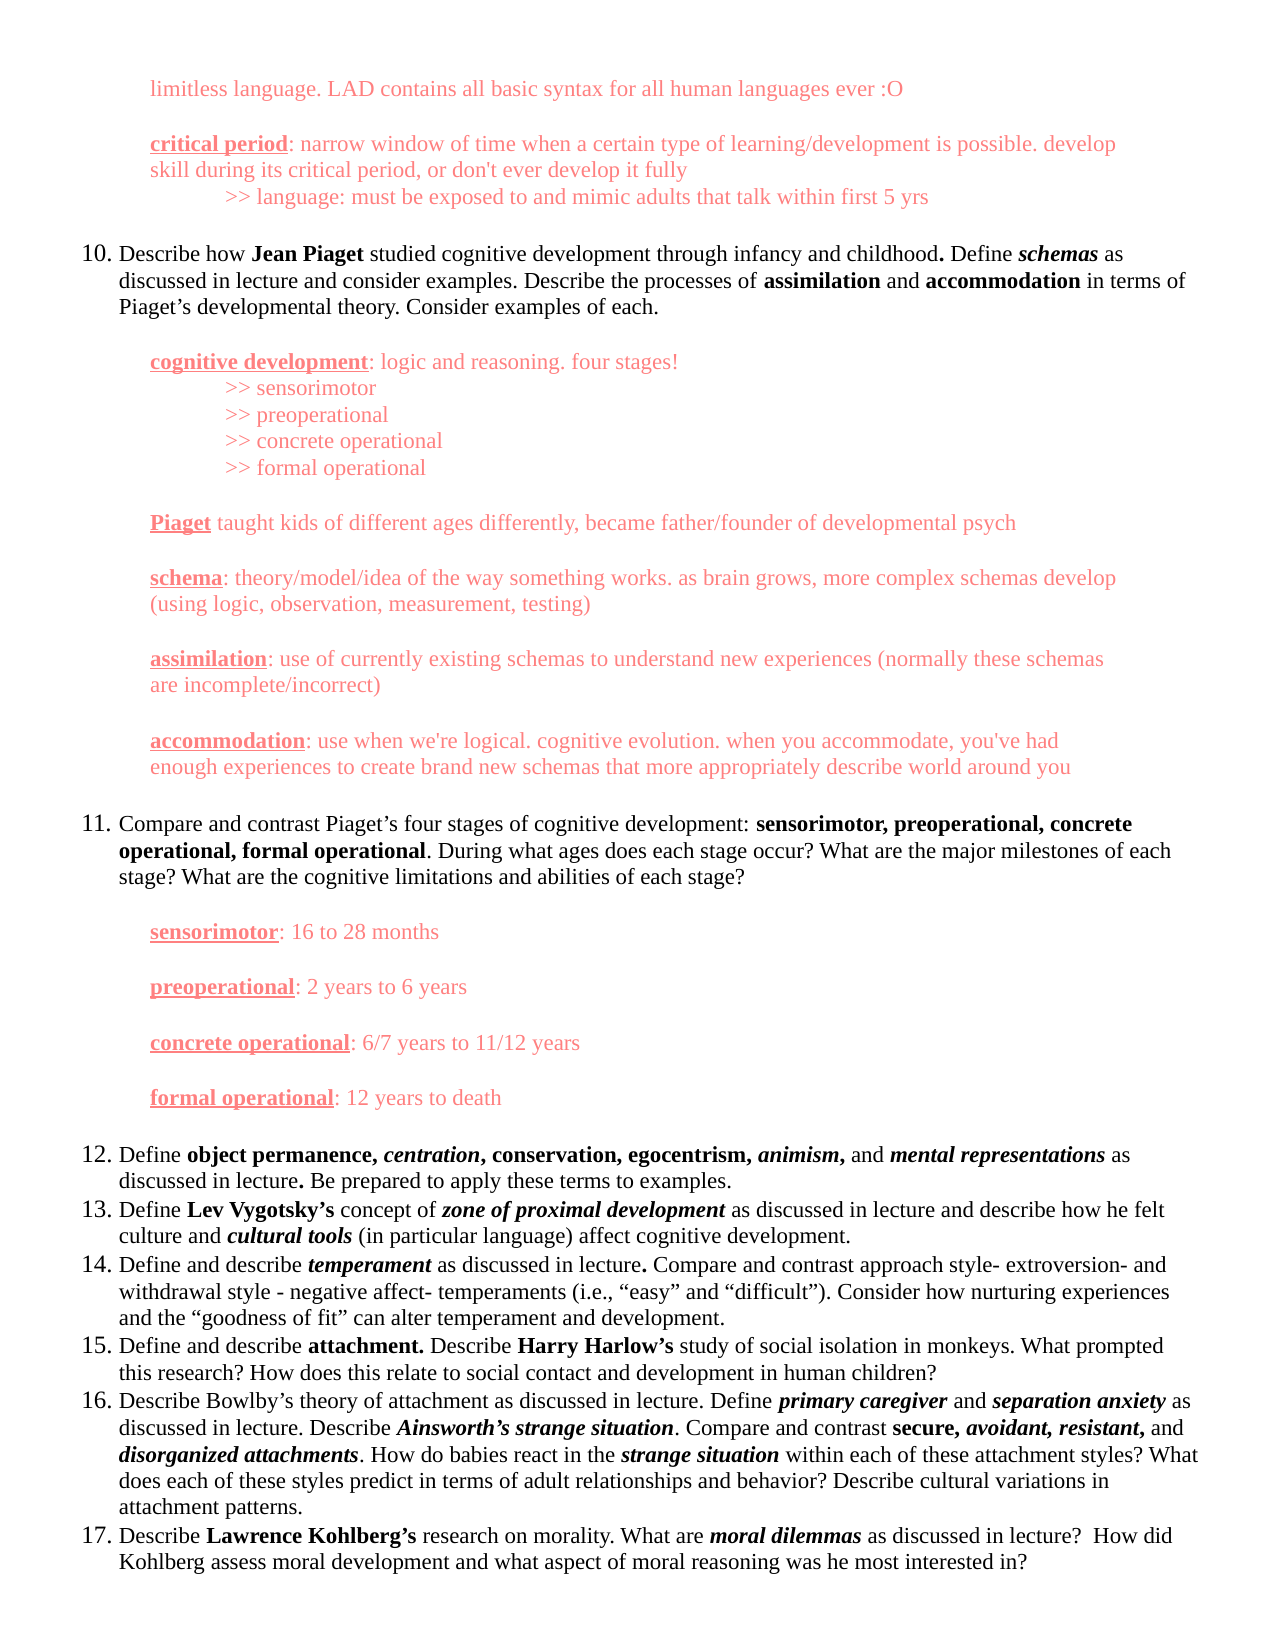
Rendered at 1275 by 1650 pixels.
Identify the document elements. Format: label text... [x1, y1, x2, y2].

text >> preoperational [150, 401, 1125, 427]
list Compare and contrast Piaget’s four stages of cognitive development: sensorimotor, preoperational, concrete operational, formal operational. During what ages does each stage occur? What are the major milestones of each stage? What are the cognitive limitations and abilities of each stage? [81, 808, 1200, 889]
text limitless language. LAD contains all basic syntax for all human languages ever :O [150, 75, 1125, 101]
text accommodation: use when we're logical. cognitive evolution. when you accommodate, you've had enough experiences to create brand new schemas that more appropriately describe world around you [150, 727, 1125, 779]
text formal operational: 12 years to death [150, 1084, 1125, 1110]
list Define and describe temperament as discussed in lecture. Compare and contrast approach style- extroversion- and withdrawal style - negative affect- temperaments (i.e., “easy” and “difficult”). Consider how nurturing experiences and the “goodness of fit” can alter temperament and development. [81, 1249, 1200, 1330]
list Describe Lawrence Kohlberg’s research on morality. What are moral dilemmas as discussed in lecture? How did Kohlberg assess moral development and what aspect of moral reasoning was he most interested in? [81, 1520, 1200, 1575]
text >> language: must be exposed to and mimic adults that talk within first 5 yrs [150, 183, 1125, 209]
text preoperational: 2 years to 6 years [150, 973, 1125, 1000]
text >> concrete operational [150, 427, 1125, 453]
text Piaget taught kids of different ages differently, became father/founder of developmental psych [150, 509, 1125, 535]
text cognitive development: logic and reasoning. four stages! [150, 348, 1125, 374]
text sensorimotor: 16 to 28 months [150, 918, 1125, 945]
text >> sensorimotor [150, 374, 1125, 401]
text assimilation: use of currently existing schemas to understand new experiences (normally these schemas are incomplete/incorrect) [150, 645, 1125, 698]
text concrete operational: 6/7 years to 11/12 years [150, 1028, 1125, 1055]
list Describe Bowlby’s theory of attachment as discussed in lecture. Define primary caregiver and separation anxiety as discussed in lecture. Describe Ainsworth’s strange situation. Compare and contrast secure, avoidant, resistant, and disorganized attachments. How do babies react in the strange situation within each of these attachment styles? What does each of these styles predict in terms of adult relationships and behavior? Describe cultural variations in attachment patterns. [81, 1386, 1200, 1520]
list Define object permanence, centration, conservation, egocentrism, animism, and mental representations as discussed in lecture. Be prepared to apply these terms to examples. [81, 1139, 1200, 1194]
list Describe how Jean Piaget studied cognitive development through infancy and childhood. Define schemas as discussed in lecture and consider examples. Describe the processes of assimilation and accommodation in terms of Piaget’s developmental theory. Consider examples of each. [81, 238, 1200, 319]
text >> formal operational [150, 453, 1125, 480]
text schema: theory/model/idea of the way something works. as brain grows, more complex schemas develop (using logic, observation, measurement, testing) [150, 564, 1125, 616]
list Define Lev Vygotsky’s concept of zone of proximal development as discussed in lecture and describe how he felt culture and cultural tools (in particular language) affect cognitive development. [81, 1194, 1200, 1249]
list Define and describe attachment. Describe Harry Harlow’s study of social isolation in monkeys. What prompted this research? How does this relate to social contact and development in human children? [81, 1330, 1200, 1386]
text critical period: narrow window of time when a certain type of learning/development is possible. develop skill during its critical period, or don't ever develop it fully [150, 130, 1125, 183]
